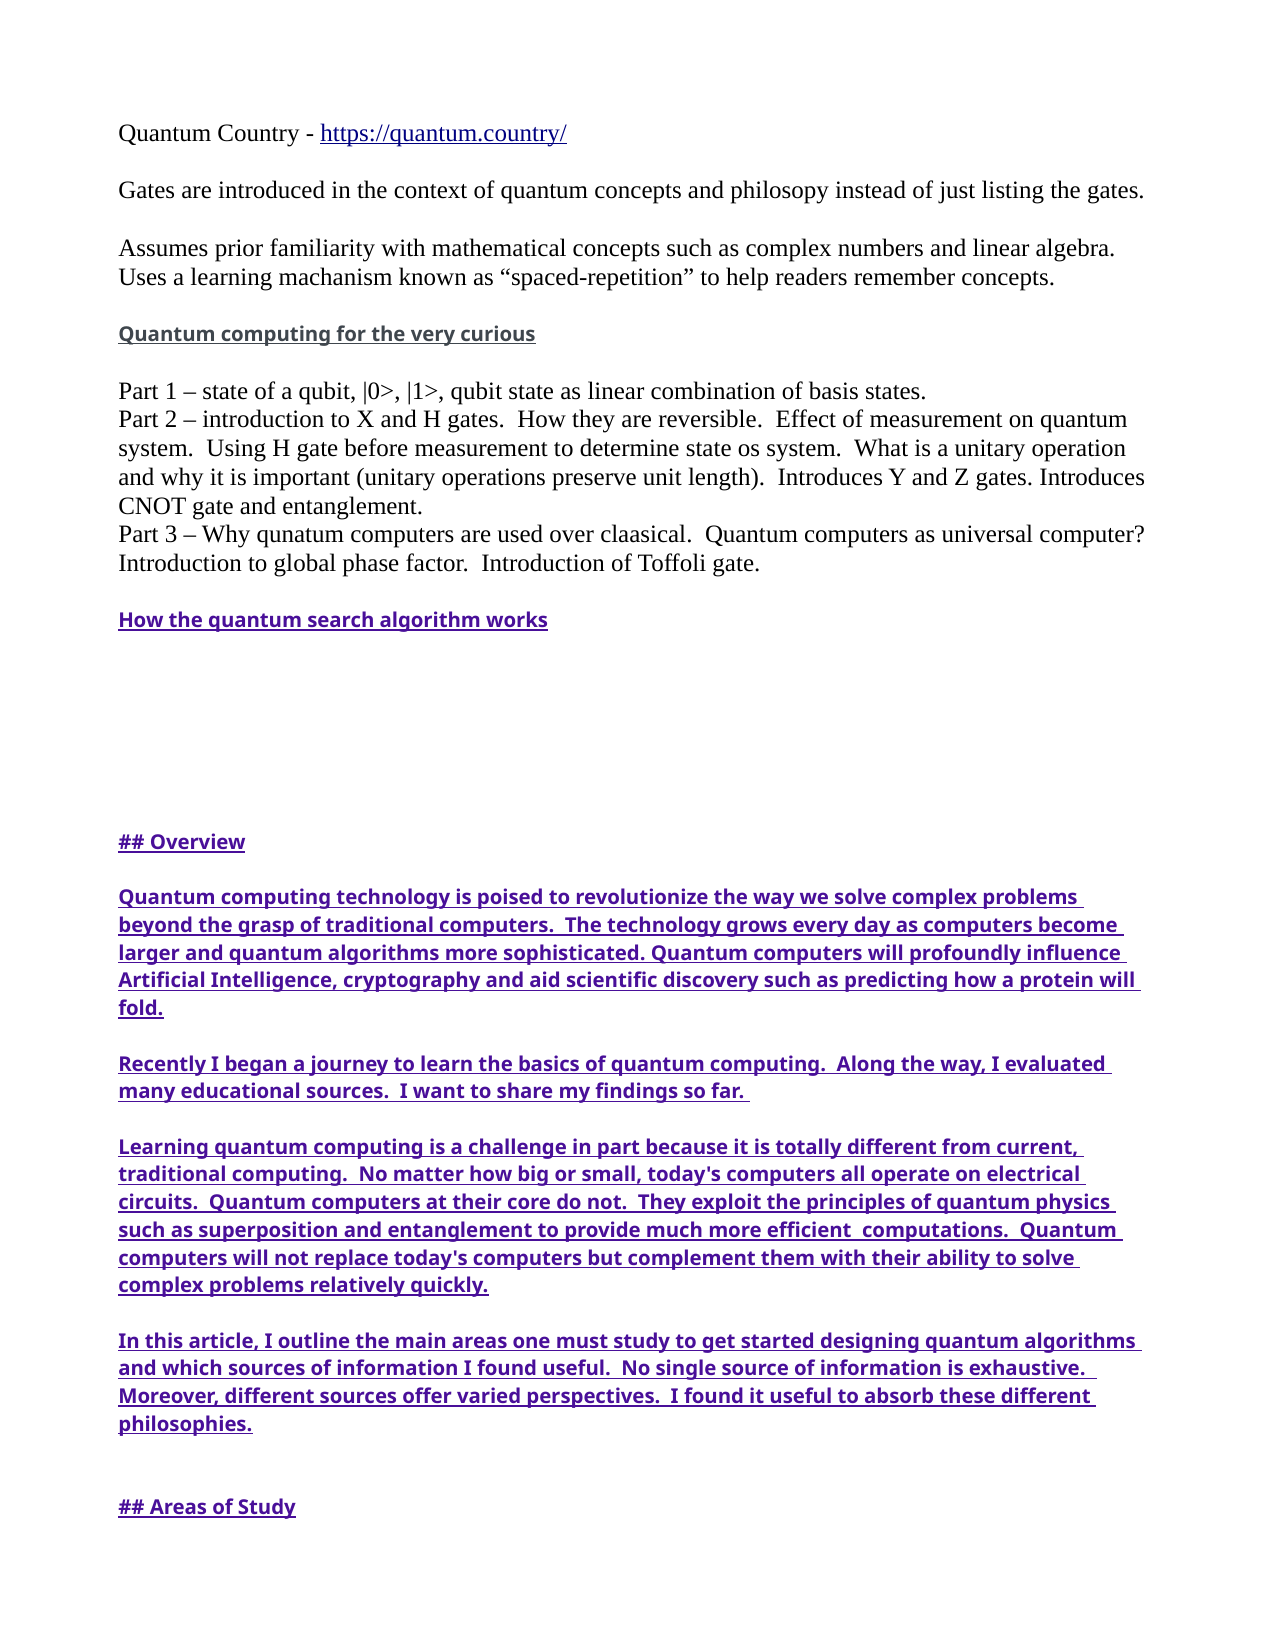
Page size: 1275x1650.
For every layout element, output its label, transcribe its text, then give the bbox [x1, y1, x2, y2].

text In this article, I outline the main areas one must study to get started designing quantum algorithms and which sources of information I found useful. No single source of information is exhaustive. Moreover, different sources offer varied perspectives. I found it useful to absorb these different philosophies. [118, 1326, 1157, 1437]
text Gates are introduced in the context of quantum concepts and philosopy instead of just listing the gates. [118, 176, 1157, 204]
text Introduction to global phase factor. Introduction of Toffoli gate. [118, 548, 1157, 577]
text Part 3 – Why qunatum computers are used over claasical. Quantum computers as universal computer? [118, 519, 1157, 548]
text Part 2 – introduction to X and H gates. How they are reversible. Effect of measurement on quantum system. Using H gate before measurement to determine state os system. What is a unitary operation and why it is important (unitary operations preserve unit length). Introduces Y and Z gates. Introduces CNOT gate and entanglement. [118, 404, 1157, 519]
text ## Areas of Study [118, 1492, 1157, 1520]
text Quantum Country - https://quantum.country/ [118, 118, 1157, 147]
text Part 1 – state of a qubit, |0>, |1>, qubit state as linear combination of basis states. [118, 376, 1157, 404]
text ## Overview [118, 827, 1157, 855]
text Recently I began a journey to learn the basics of quantum computing. Along the way, I evaluated many educational sources. I want to share my findings so far. [118, 1049, 1157, 1104]
text How the quantum search algorithm works [118, 606, 1157, 633]
text Assumes prior familiarity with mathematical concepts such as complex numbers and linear algebra. [118, 233, 1157, 262]
text Learning quantum computing is a challenge in part because it is totally different from current, traditional computing. No matter how big or small, today's computers all operate on electrical circuits. Quantum computers at their core do not. They exploit the principles of quantum physics such as superposition and entanglement to provide much more efficient computations. Quantum computers will not replace today's computers but complement them with their ability to solve complex problems relatively quickly. [118, 1132, 1157, 1298]
text Uses a learning machanism known as “spaced-repetition” to help readers remember concepts. [118, 262, 1157, 291]
text Quantum computing for the very curious [118, 319, 1157, 347]
text Quantum computing technology is poised to revolutionize the way we solve complex problems beyond the grasp of traditional computers. The technology grows every day as computers become larger and quantum algorithms more sophisticated. Quantum computers will profoundly influence Artificial Intelligence, cryptography and aid scientific discovery such as predicting how a protein will fold. [118, 883, 1157, 1021]
